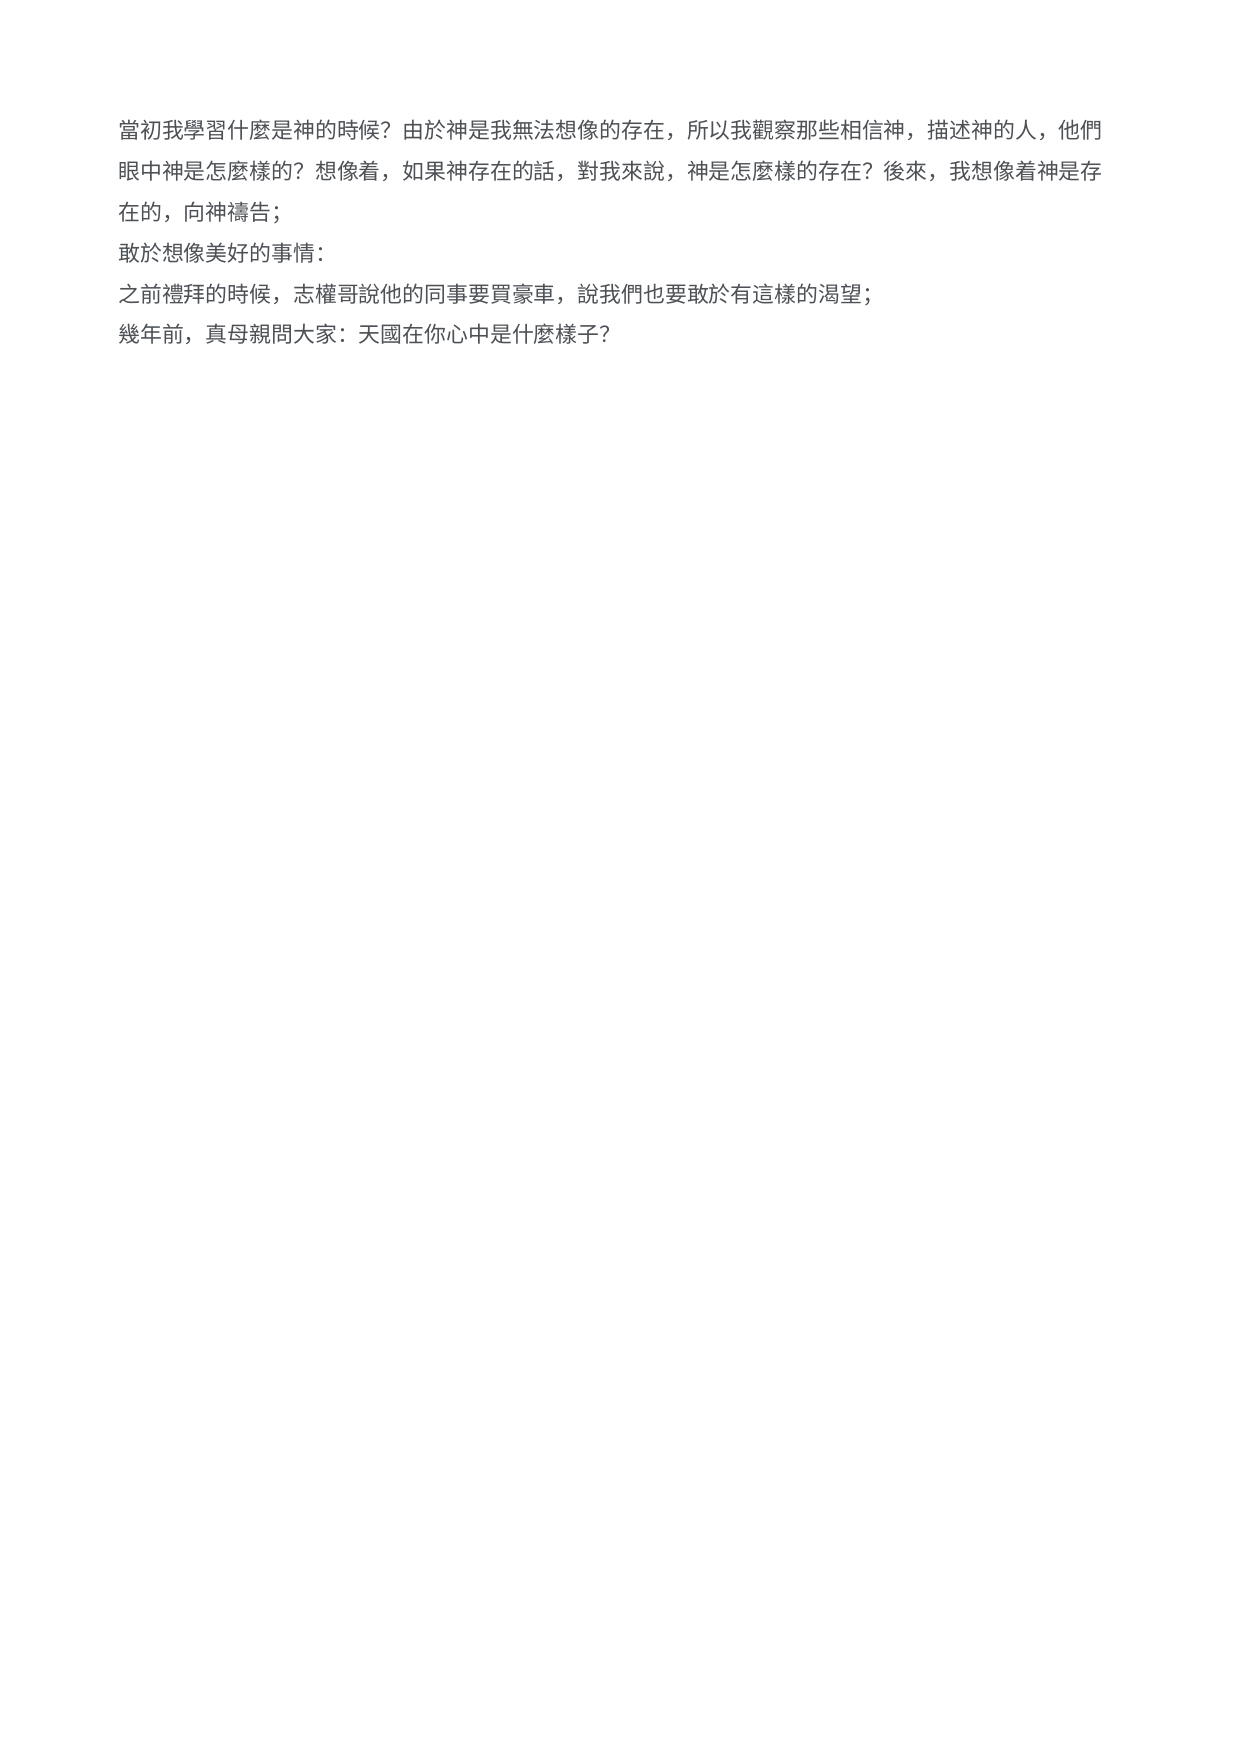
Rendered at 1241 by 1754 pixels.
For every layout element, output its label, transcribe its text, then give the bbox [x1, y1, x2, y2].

text 幾年前，真母親問大家：天國在你心中是什麼樣子？ [118, 322, 1122, 347]
text 當初我學習什麼是神的時候？由於神是我無法想像的存在，所以我觀察那些相信神，描述神的人，他們眼中神是怎麼樣的？想像着，如果神存在的話，對我來說，神是怎麼樣的存在？後來，我想像着神是存在的，向神禱告； [118, 118, 1122, 225]
text 敢於想像美好的事情： [118, 241, 1122, 266]
text 之前禮拜的時候，志權哥說他的同事要買豪車，說我們也要敢於有這樣的渴望； [118, 281, 1122, 307]
